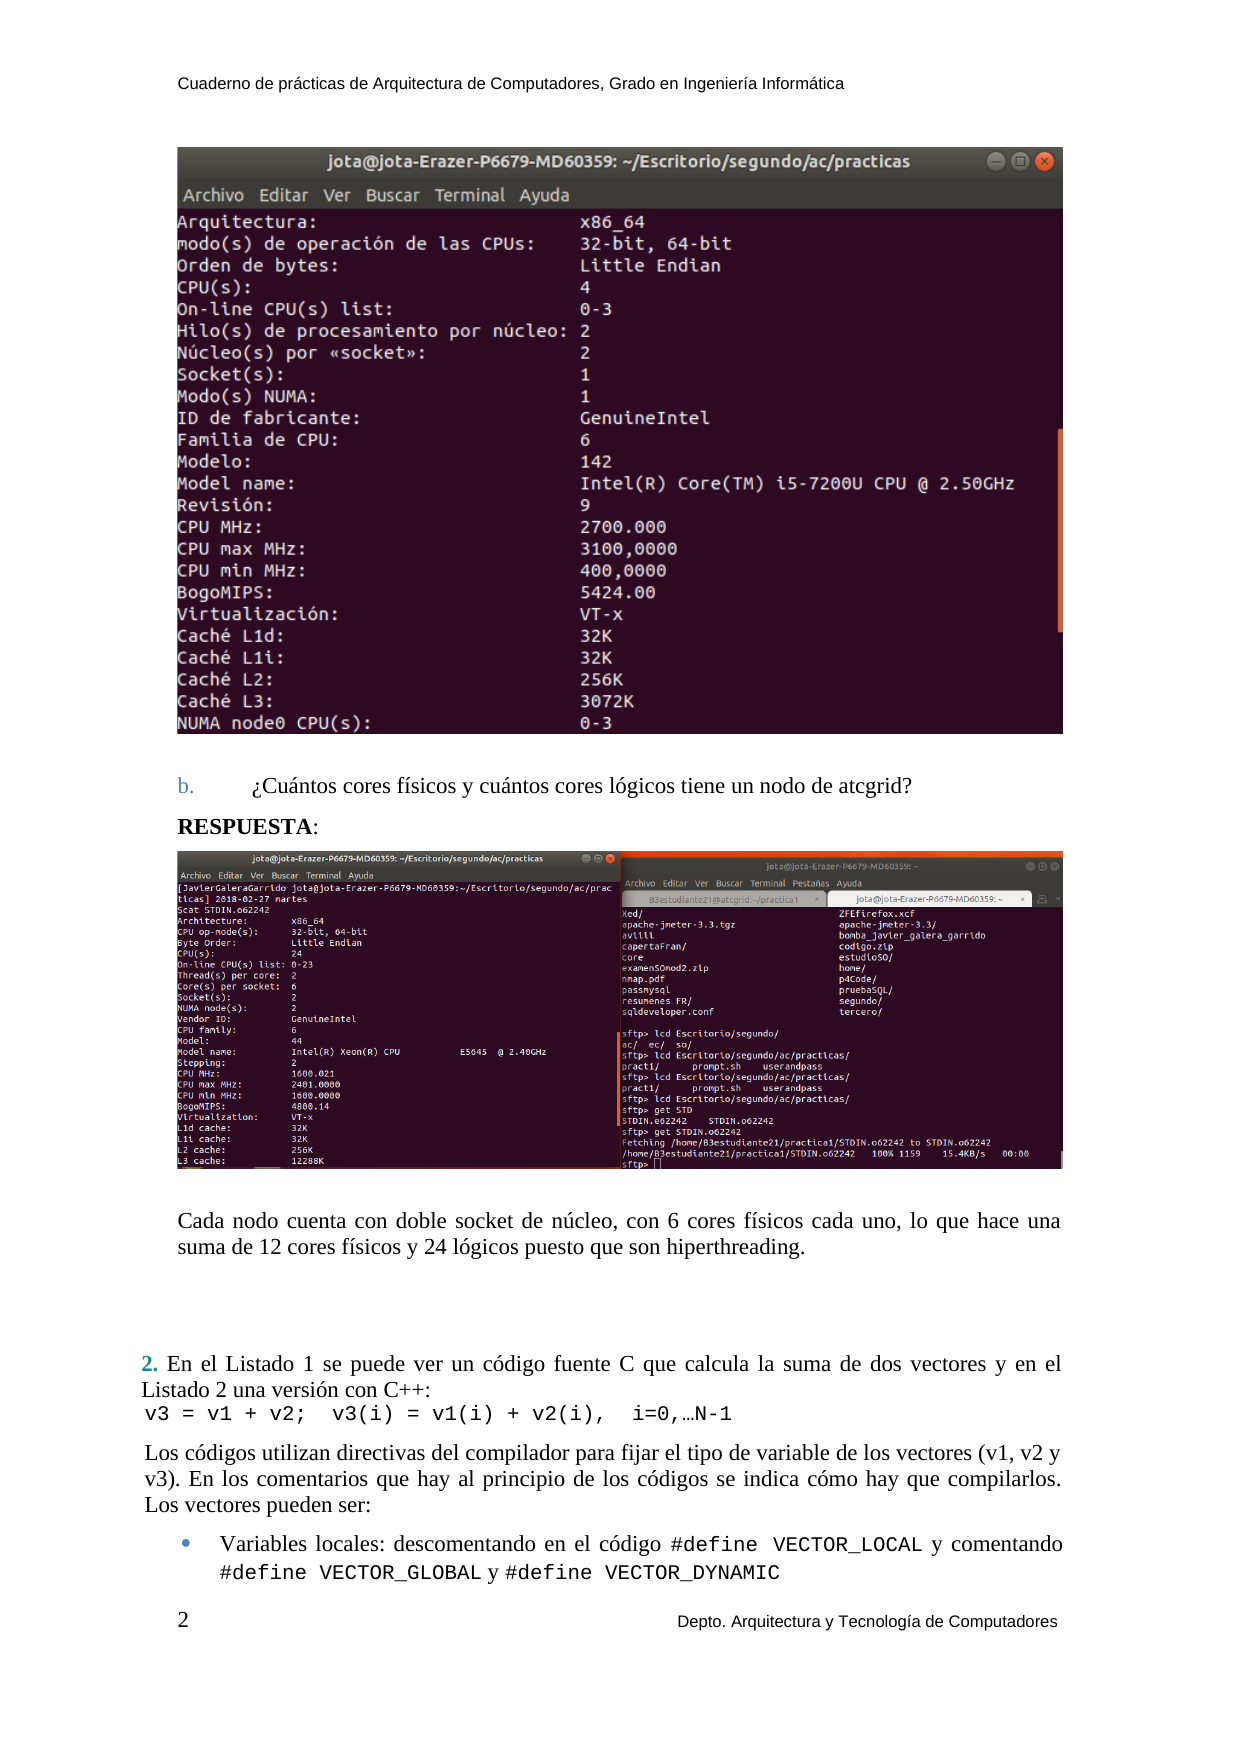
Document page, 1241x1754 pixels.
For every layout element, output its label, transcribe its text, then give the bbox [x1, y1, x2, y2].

text Los códigos utilizan directivas del compilador para fijar el tipo de variable de los vectores (v1, v2 y v3). En los comentarios que hay al principio de los códigos se indica cómo hay que compilarlos. Los vectores pueden ser: [144, 1439, 1063, 1518]
list 2. En el Listado 1 se puede ver un código fuente C que calcula la suma de dos vectores y en el Listado 2 una versión con C++: [103, 1350, 1063, 1403]
list Cada nodo cuenta con doble socket de núcleo, con 6 cores físicos cada uno, lo que hace una suma de 12 cores físicos y 24 lógicos puesto que son hiperthreading. [177, 1207, 1063, 1260]
list RESPUESTA: [177, 813, 1063, 839]
picture [177, 147, 1063, 734]
list Variables locales: descomentando en el código #define VECTOR_LOCAL y comentando #define VECTOR_GLOBAL y #define VECTOR_DYNAMIC [182, 1530, 1063, 1586]
text v3 = v1 + v2; v3(i) = v1(i) + v2(i), i=0,…N-1 [144, 1403, 1063, 1426]
text b. ¿Cuántos cores físicos y cuántos cores lógicos tiene un nodo de atcgrid? [177, 773, 1063, 799]
picture [177, 851, 1063, 1169]
